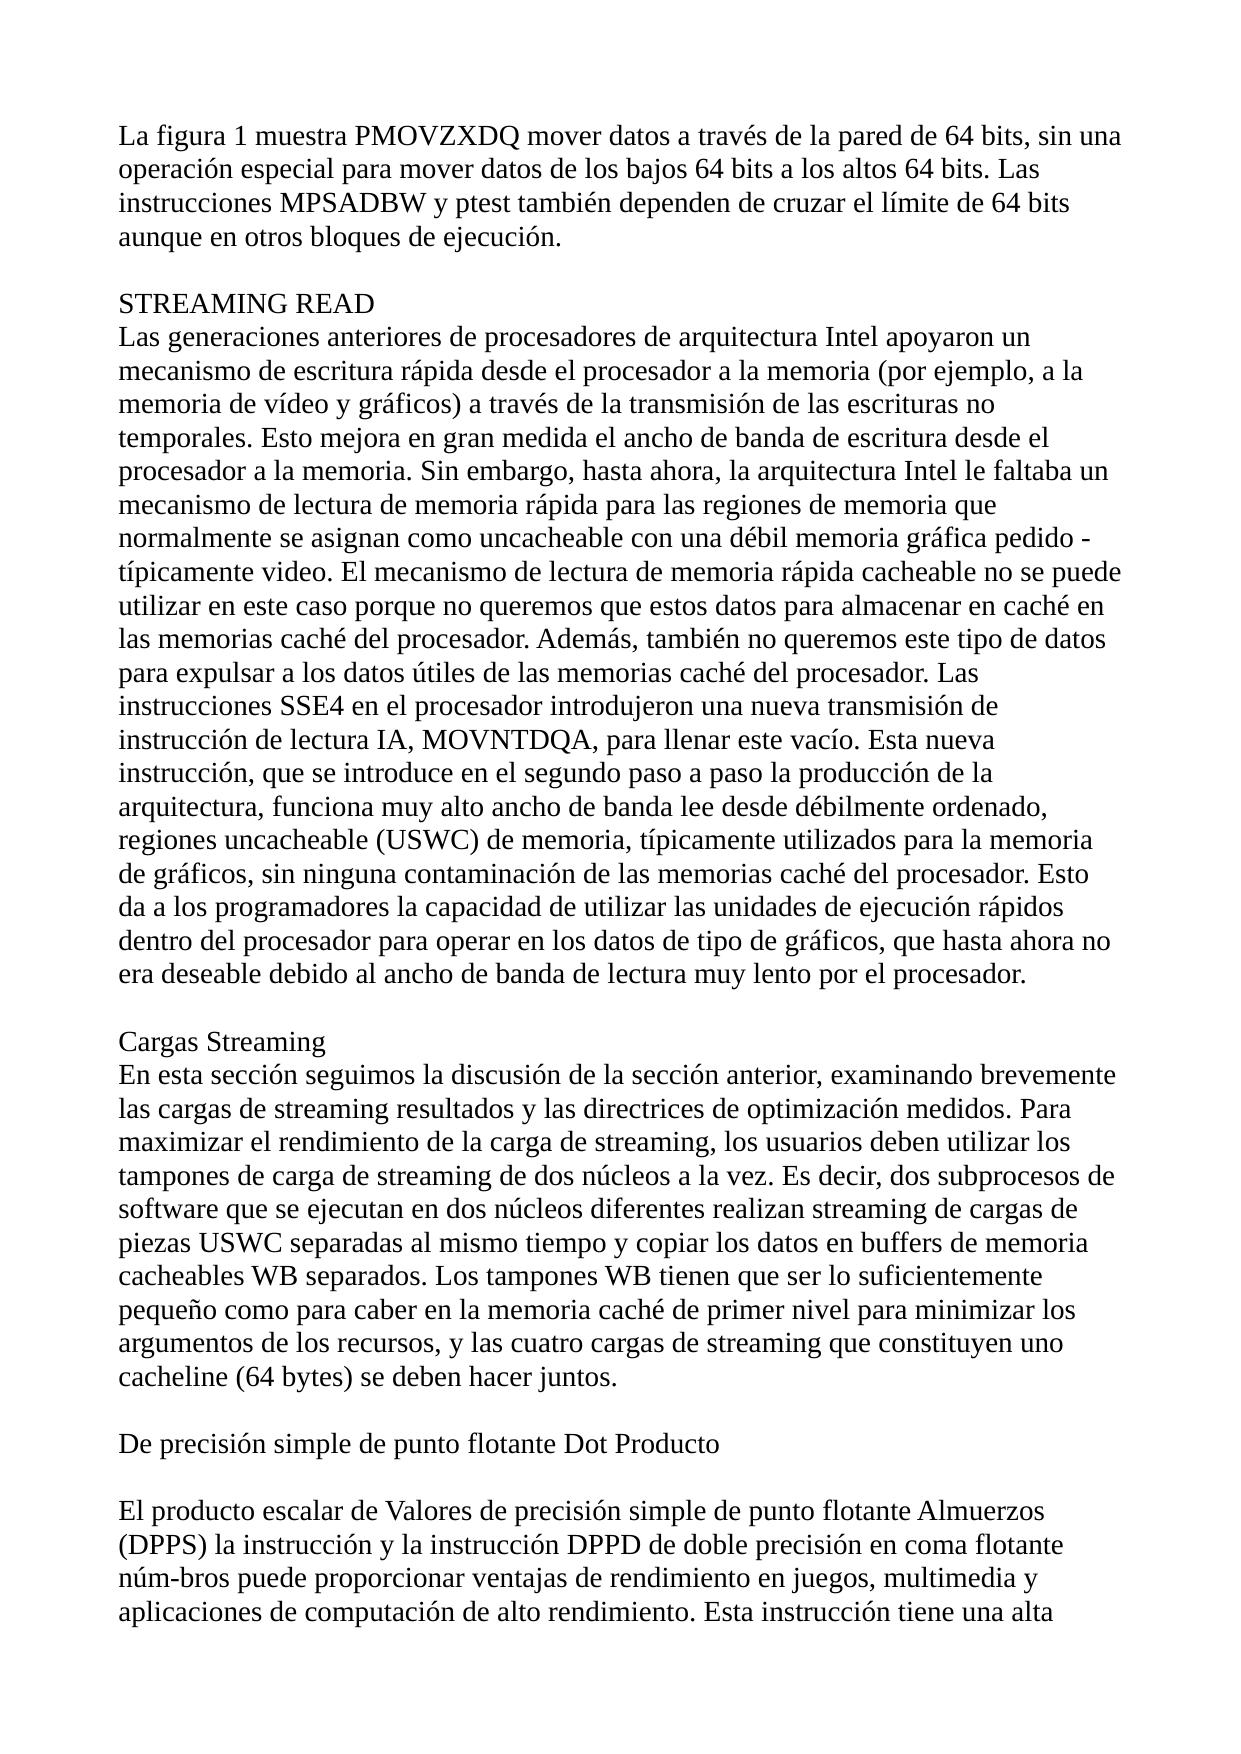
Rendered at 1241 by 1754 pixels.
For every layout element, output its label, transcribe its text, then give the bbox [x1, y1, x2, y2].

text Cargas Streaming [118, 1024, 1122, 1057]
text El producto escalar de Valores de precisión simple de punto flotante Almuerzos (DPPS) la instrucción y la instrucción DPPD de doble precisión en coma flotante núm-bros puede proporcionar ventajas de rendimiento en juegos, multimedia y aplicaciones de computación de alto rendimiento. Esta instrucción tiene una alta [118, 1493, 1122, 1627]
text De precisión simple de punto flotante Dot Producto [118, 1426, 1122, 1460]
text En esta sección seguimos la discusión de la sección anterior, examinando brevemente las cargas de streaming resultados y las directrices de optimización medidos. Para maximizar el rendimiento de la carga de streaming, los usuarios deben utilizar los tampones de carga de streaming de dos núcleos a la vez. Es decir, dos subprocesos de software que se ejecutan en dos núcleos diferentes realizan streaming de cargas de piezas USWC separadas al mismo tiempo y copiar los datos en buffers de memoria cacheables WB separados. Los tampones WB tienen que ser lo suficientemente pequeño como para caber en la memoria caché de primer nivel para minimizar los argumentos de los recursos, y las cuatro cargas de streaming que constituyen uno cacheline (64 bytes) se deben hacer juntos. [118, 1057, 1122, 1393]
text Las generaciones anteriores de procesadores de arquitectura Intel apoyaron un mecanismo de escritura rápida desde el procesador a la memoria (por ejemplo, a la memoria de vídeo y gráficos) a través de la transmisión de las escrituras no temporales. Esto mejora en gran medida el ancho de banda de escritura desde el procesador a la memoria. Sin embargo, hasta ahora, la arquitectura Intel le faltaba un mecanismo de lectura de memoria rápida para las regiones de memoria que normalmente se asignan como uncacheable con una débil memoria gráfica pedido -típicamente video. El mecanismo de lectura de memoria rápida cacheable no se puede utilizar en este caso porque no queremos que estos datos para almacenar en caché en las memorias caché del procesador. Además, también no queremos este tipo de datos para expulsar a los datos útiles de las memorias caché del procesador. Las instrucciones SSE4 en el procesador introdujeron una nueva transmisión de instrucción de lectura IA, MOVNTDQA, para llenar este vacío. Esta nueva instrucción, que se introduce en el segundo paso a paso la producción de la arquitectura, funciona muy alto ancho de banda lee desde débilmente ordenado, regiones uncacheable (USWC) de memoria, típicamente utilizados para la memoria de gráficos, sin ninguna contaminación de las memorias caché del procesador. Esto da a los programadores la capacidad de utilizar las unidades de ejecución rápidos dentro del procesador para operar en los datos de tipo de gráficos, que hasta ahora no era deseable debido al ancho de banda de lectura muy lento por el procesador. [118, 319, 1122, 990]
text STREAMING READ [118, 286, 1122, 319]
text La figura 1 muestra PMOVZXDQ mover datos a través de la pared de 64 bits, sin una operación especial para mover datos de los bajos 64 bits a los altos 64 bits. Las instrucciones MPSADBW y ptest también dependen de cruzar el límite de 64 bits aunque en otros bloques de ejecución. [118, 118, 1122, 252]
